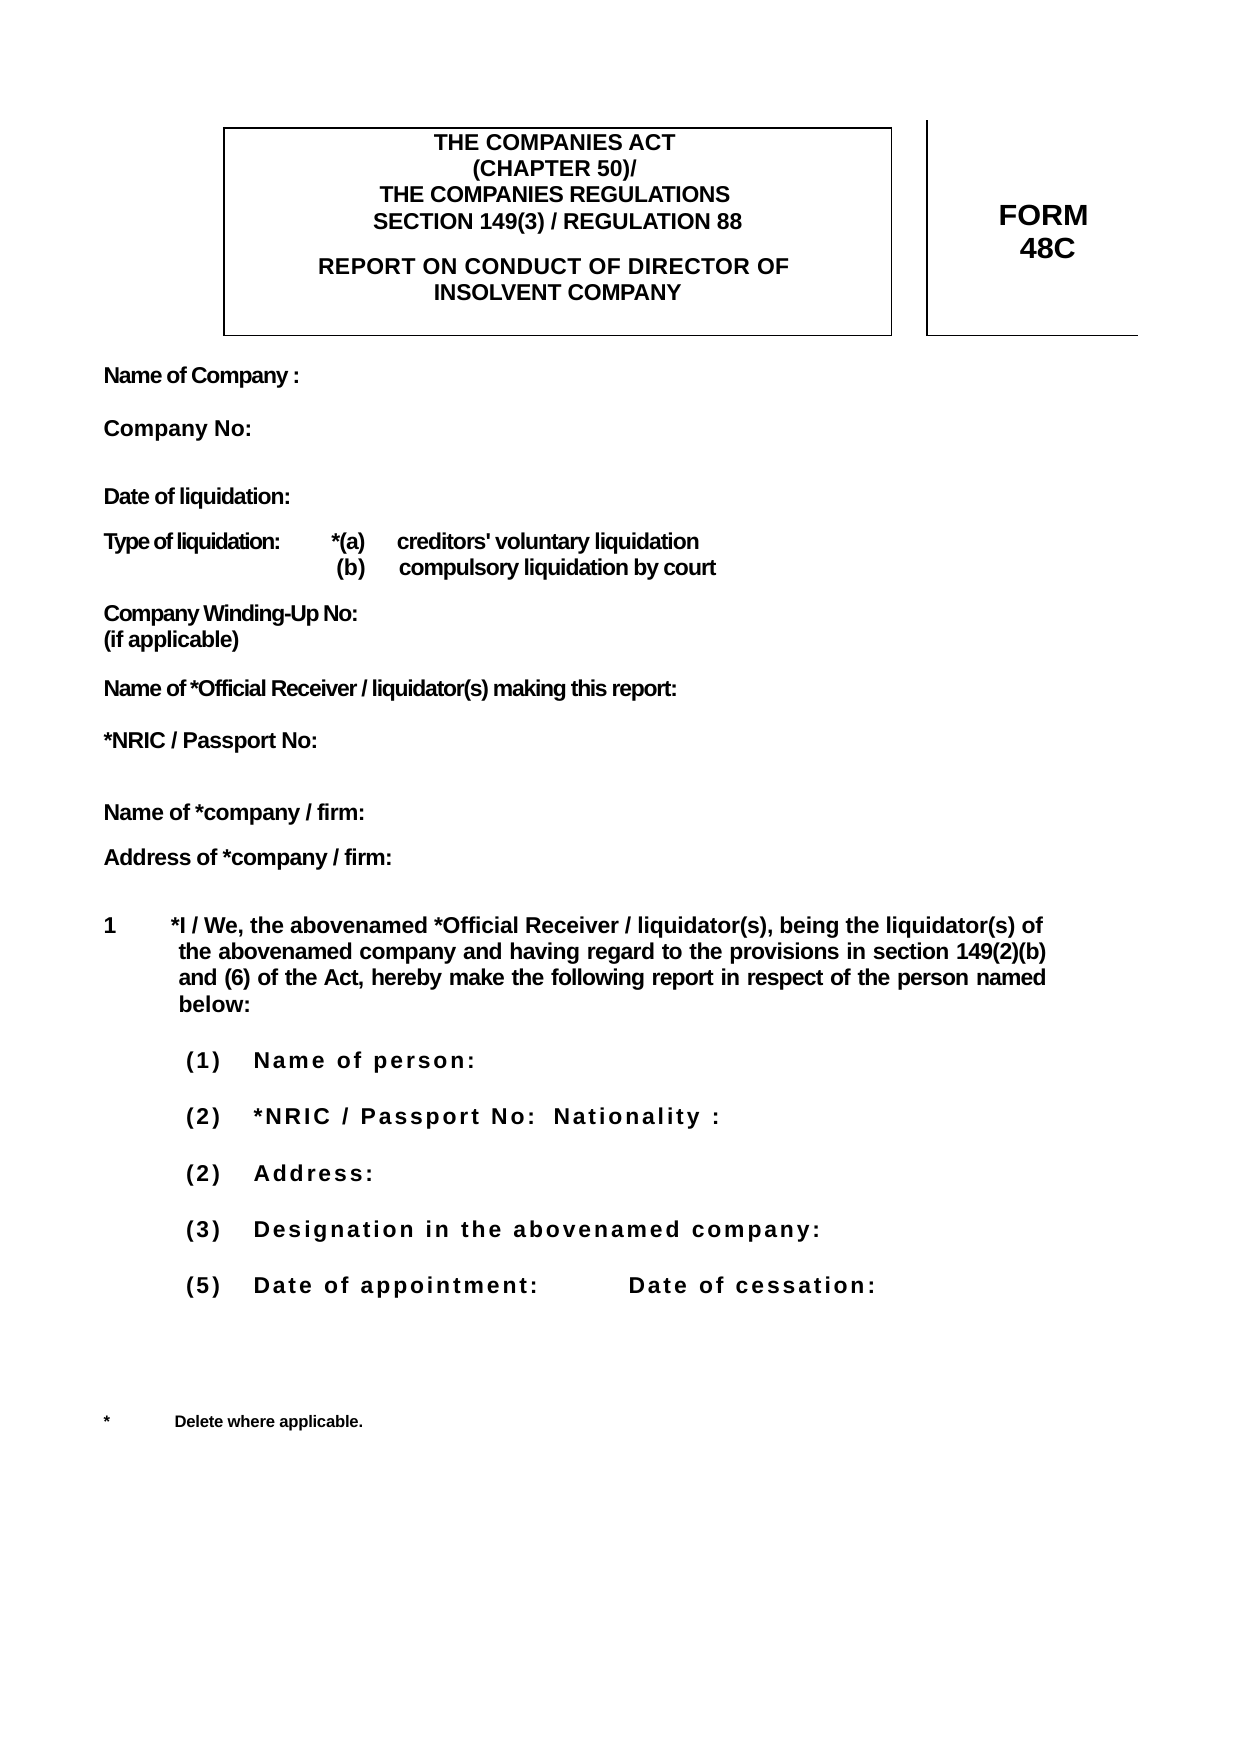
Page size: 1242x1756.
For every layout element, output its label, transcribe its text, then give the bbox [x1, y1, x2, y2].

table_header [928, 120, 1138, 127]
list (2) Address: [186, 1160, 1159, 1186]
text Name of Company : <o.name> Company No: <o.uen> [103, 362, 1159, 442]
text Company Winding-Up No: (if applicable) [103, 599, 372, 652]
list Name of person: [186, 1047, 1159, 1073]
list (5) Date of appointment: Date of cessation: [186, 1272, 1159, 1299]
table_cell FORM 48C [928, 127, 1138, 334]
text Name of *company / firm: [103, 799, 1159, 825]
text Date of liquidation: [103, 483, 1159, 509]
text the abovenamed company and having regard to the provisions in section 149(2)(b) and (6) of the Act, hereby make the following report in respect of the person named below: [178, 938, 1047, 1017]
text * Delete where applicable. [103, 1411, 1159, 1431]
list *NRIC / Passport No: Nationality : [186, 1103, 1159, 1130]
table_header [224, 120, 891, 127]
text 1 *I / We, the abovenamed *Official Receiver / liquidator(s), being the liquidator(s) of [103, 912, 1159, 938]
text Address of *company / firm: [103, 844, 1159, 870]
list Designation in the abovenamed company: [186, 1216, 1159, 1242]
table_header [891, 120, 926, 127]
table_cell [892, 127, 926, 334]
text Name of *Official Receiver / liquidator(s) making this report: *NRIC / Passport No: [103, 675, 709, 754]
table_cell THE COMPANIES ACT (CHAPTER 50)/ THE COMPANIES REGULATIONS SECTION 149(3) / REGULATION 88 REPORT ON CONDUCT OF DIRECTOR OF INSOLVENT COMPANY [225, 129, 891, 334]
text (b) compulsory liquidation by court [336, 554, 1159, 581]
text Type of liquidation: *(a) creditors' voluntary liquidation [103, 528, 1159, 554]
